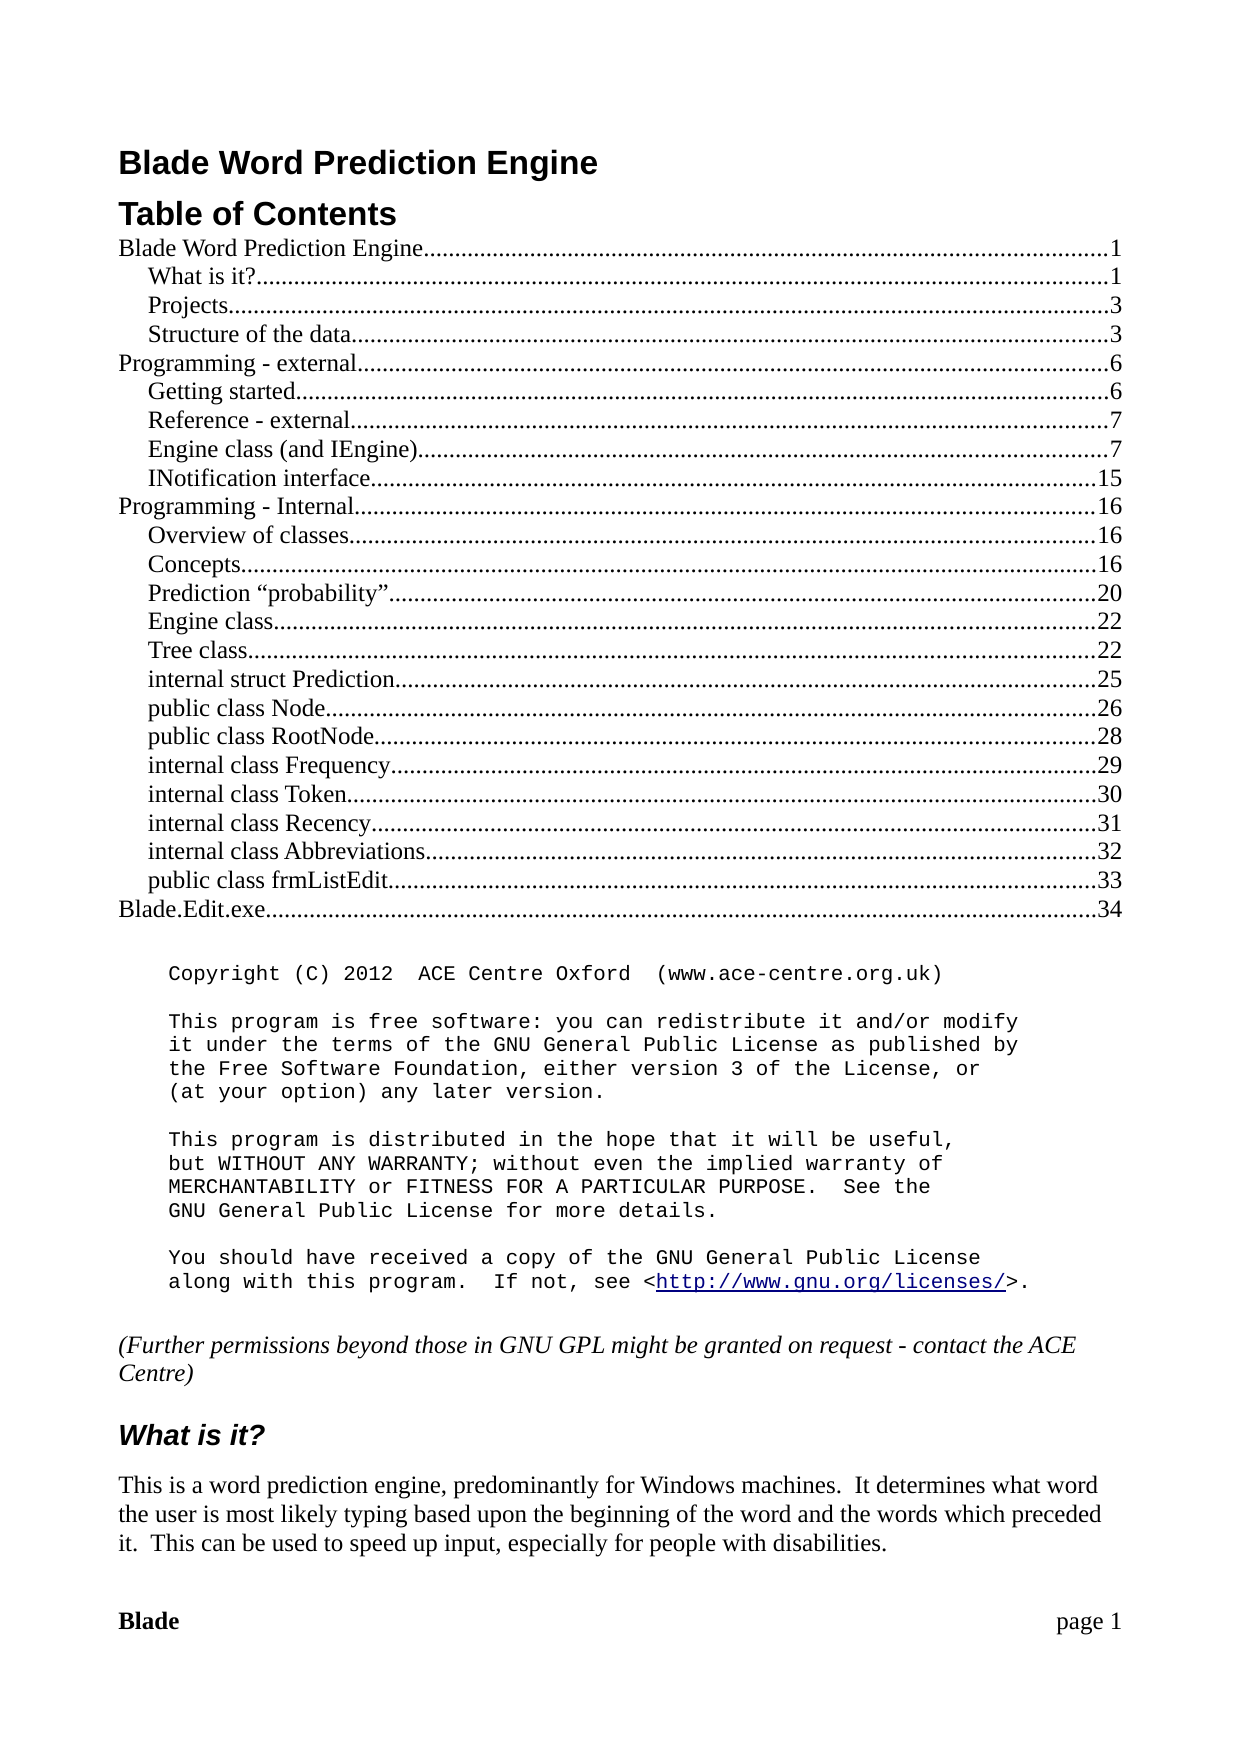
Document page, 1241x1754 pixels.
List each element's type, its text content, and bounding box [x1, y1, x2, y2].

text Structure of the data 3 [148, 319, 1122, 348]
text along with this program. If not, see <http://www.gnu.org/licenses/>. [118, 1271, 1122, 1294]
text public class frmListEdit 33 [148, 865, 1122, 894]
text public class RootNode 28 [148, 721, 1122, 750]
text Overview of classes 16 [148, 520, 1122, 549]
text internal struct Prediction 25 [148, 664, 1122, 693]
text MERCHANTABILITY or FITNESS FOR A PARTICULAR PURPOSE. See the [118, 1176, 1122, 1200]
text public class Node 26 [148, 693, 1122, 721]
text (Further permissions beyond those in GNU GPL might be granted on request - contact the ACE Centre) [118, 1330, 1122, 1387]
text (at your option) any later version. [118, 1082, 1122, 1105]
text This program is distributed in the hope that it will be useful, [118, 1129, 1122, 1152]
text You should have received a copy of the GNU General Public License [118, 1247, 1122, 1271]
text INotification interface 15 [148, 463, 1122, 491]
text Programming - external 6 [118, 348, 1122, 376]
text Concepts 16 [148, 549, 1122, 578]
text Getting started 6 [148, 376, 1122, 405]
text Projects 3 [148, 290, 1122, 319]
text Blade Word Prediction Engine 1 [118, 233, 1122, 261]
text This program is free software: you can redistribute it and/or modify [118, 1011, 1122, 1034]
text What is it? 1 [148, 261, 1122, 290]
text Engine class (and IEngine) 7 [148, 434, 1122, 463]
text GNU General Public License for more details. [118, 1200, 1122, 1223]
text Copyright (C) 2012 ACE Centre Oxford (www.ace-centre.org.uk) [118, 963, 1122, 987]
text internal class Frequency 29 [148, 750, 1122, 779]
subtitle Table of Contents [118, 194, 1122, 233]
text internal class Recency 31 [148, 808, 1122, 836]
subtitle Blade Word Prediction Engine [118, 143, 1122, 182]
text the Free Software Foundation, either version 3 of the License, or [118, 1058, 1122, 1082]
text Blade.Edit.exe 34 [118, 894, 1122, 923]
text Engine class 22 [148, 606, 1122, 635]
text it under the terms of the GNU General Public License as published by [118, 1034, 1122, 1058]
text Tree class 22 [148, 635, 1122, 664]
text internal class Abbreviations 32 [148, 836, 1122, 865]
subtitle What is it? [118, 1418, 1122, 1452]
text Prediction “probability” 20 [148, 578, 1122, 606]
text Programming - Internal 16 [118, 491, 1122, 520]
text but WITHOUT ANY WARRANTY; without even the implied warranty of [118, 1152, 1122, 1176]
text This is a word prediction engine, predominantly for Windows machines. It determines what word the user is most likely typing based upon the beginning of the word and the words which preceded it. This can be used to speed up input, especially for people with disabilities. [118, 1470, 1122, 1556]
text Reference - external 7 [148, 405, 1122, 434]
text internal class Token 30 [148, 779, 1122, 808]
